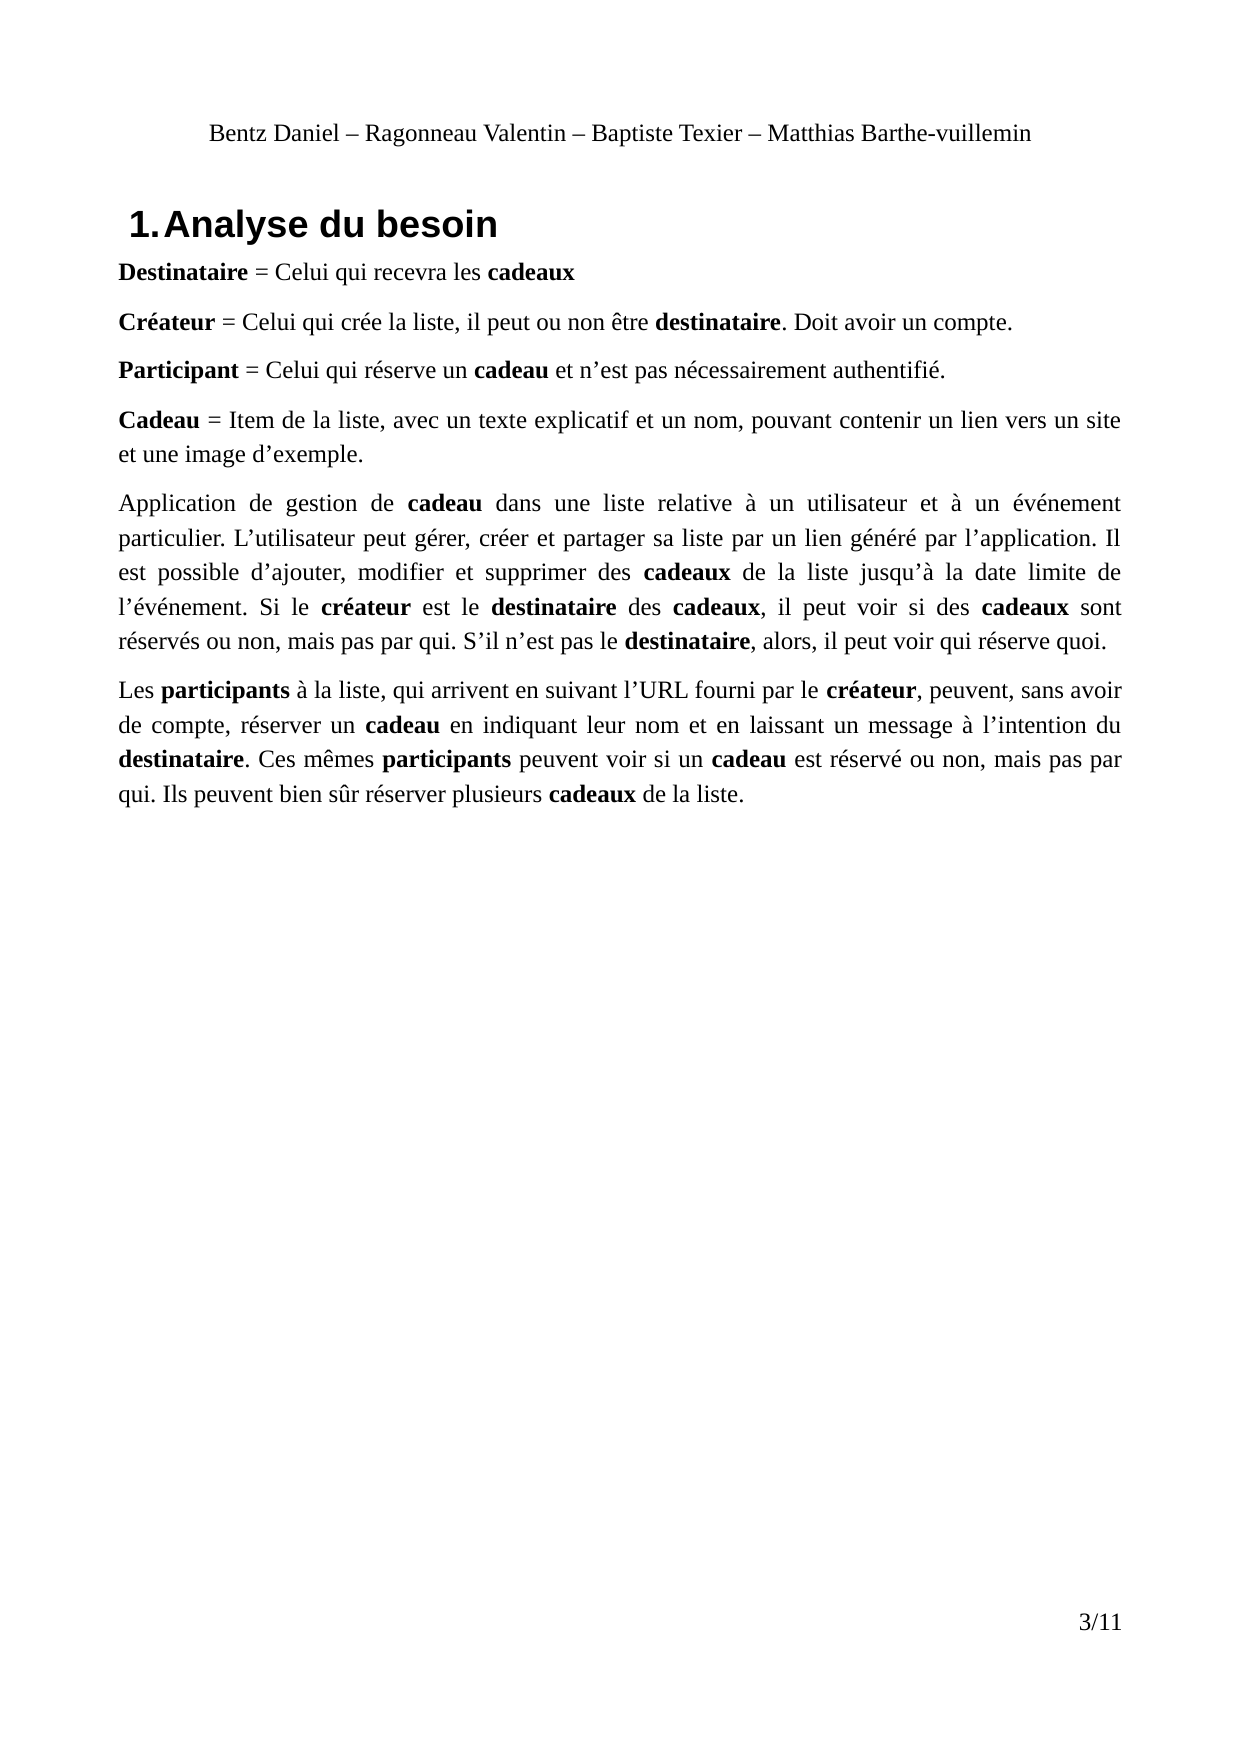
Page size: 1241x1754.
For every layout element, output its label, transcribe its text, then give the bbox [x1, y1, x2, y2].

text Créateur = Celui qui crée la liste, il peut ou non être destinataire. Doit avoir un compte. [118, 307, 1122, 335]
text Les participants à la liste, qui arrivent en suivant l’URL fourni par le créateur, peuvent, sans avoir de compte, réserver un cadeau en indiquant leur nom et en laissant un message à l’intention du destinataire. Ces mêmes participants peuvent voir si un cadeau est réservé ou non, mais pas par qui. Ils peuvent bien sûr réserver plusieurs cadeaux de la liste. [118, 675, 1122, 807]
text Destinataire = Celui qui recevra les cadeaux [118, 257, 1122, 286]
text Participant = Celui qui réserve un cadeau et n’est pas nécessairement authentifié. [118, 356, 1122, 384]
subtitle Analyse du besoin [118, 201, 1122, 245]
text Cadeau = Item de la liste, avec un texte explicatif et un nom, pouvant contenir un lien vers un site et une image d’exemple. [118, 405, 1122, 468]
text Application de gestion de cadeau dans une liste relative à un utilisateur et à un événement particulier. L’utilisateur peut gérer, créer et partager sa liste par un lien généré par l’application. Il est possible d’ajouter, modifier et supprimer des cadeaux de la liste jusqu’à la date limite de l’événement. Si le créateur est le destinataire des cadeaux, il peut voir si des cadeaux sont réservés ou non, mais pas par qui. S’il n’est pas le destinataire, alors, il peut voir qui réserve quoi. [118, 488, 1122, 655]
